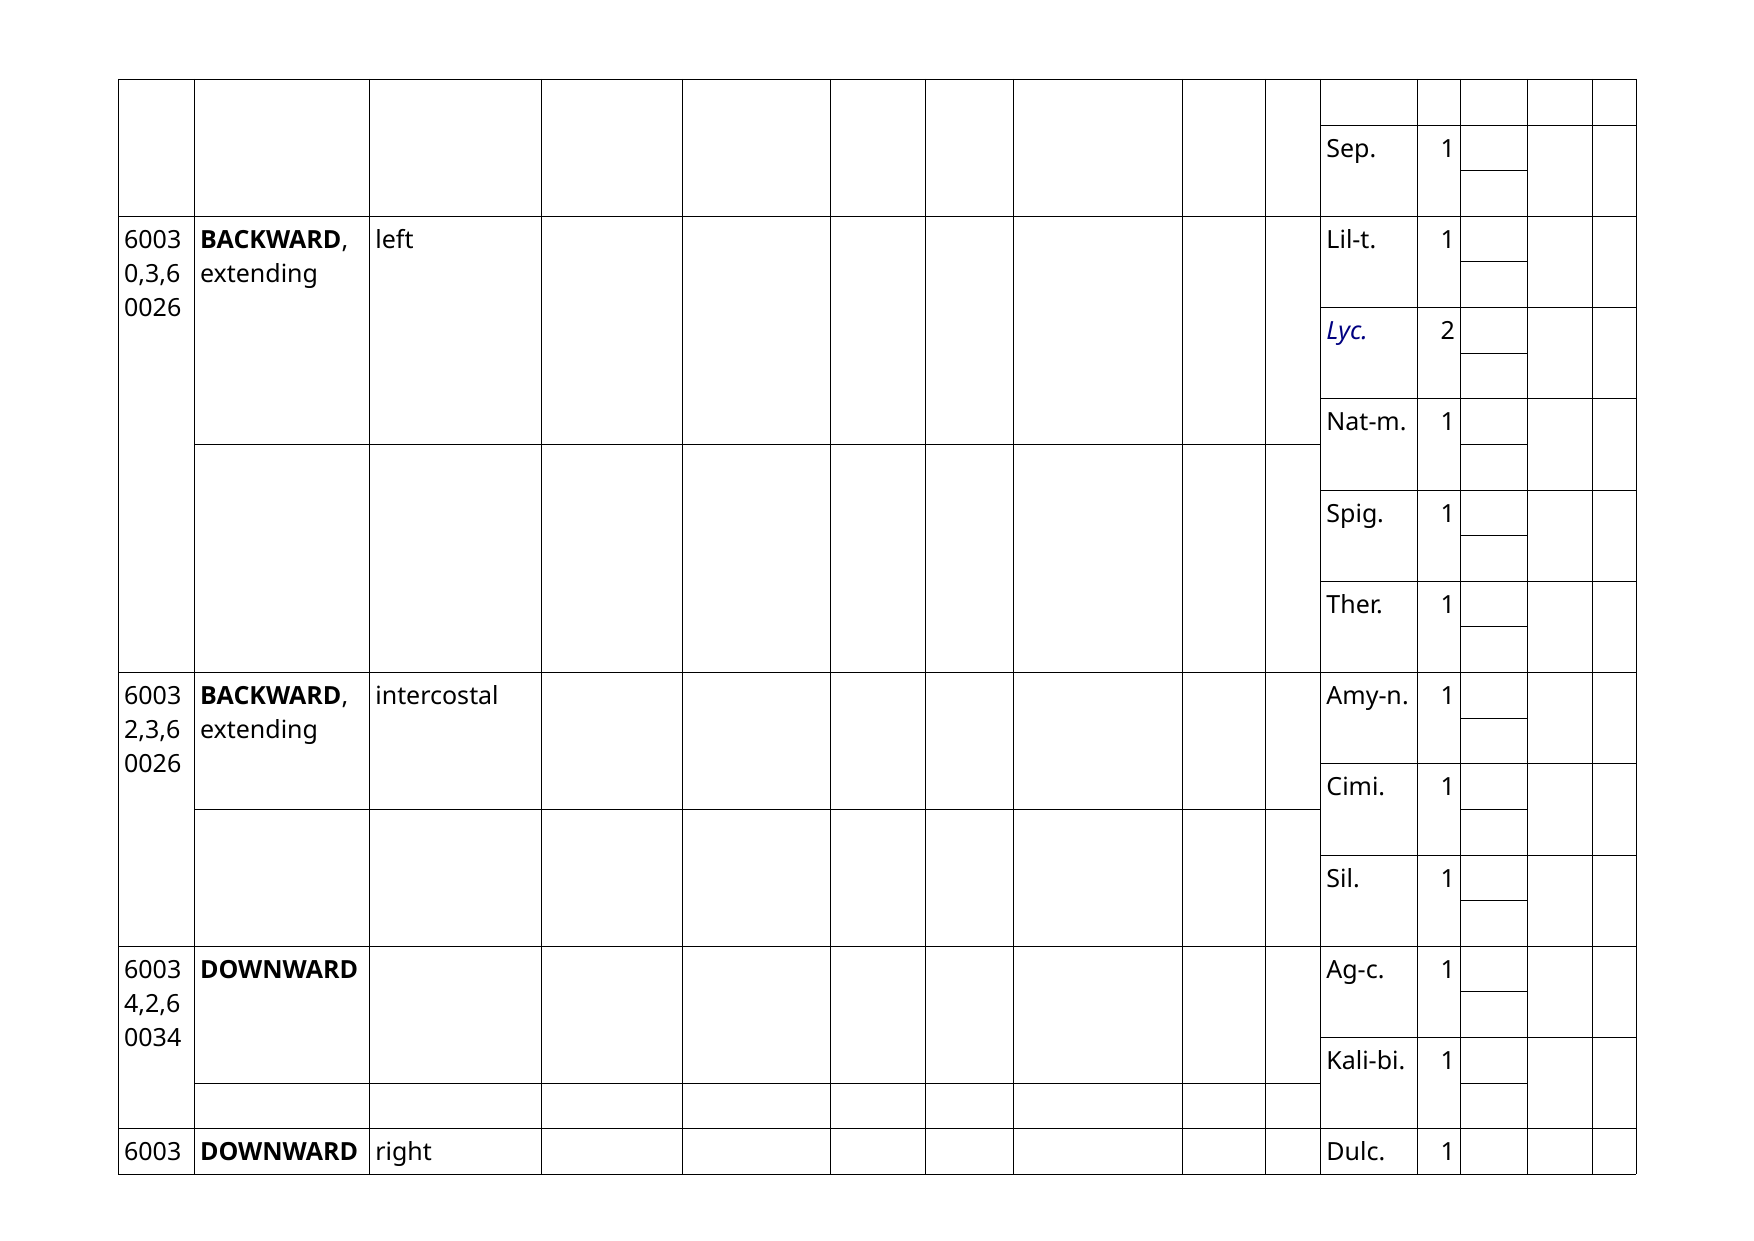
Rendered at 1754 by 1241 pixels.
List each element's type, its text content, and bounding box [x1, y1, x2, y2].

table_cell 1 [1418, 947, 1460, 1037]
table_cell [1593, 856, 1636, 946]
table_cell [1461, 1038, 1527, 1083]
table_cell 1 [1418, 582, 1460, 672]
table_cell [683, 673, 830, 809]
table_cell [1014, 947, 1182, 1083]
table_cell [683, 445, 830, 672]
table_cell 60034,2,60034 [119, 947, 194, 1128]
table_cell [1266, 445, 1320, 672]
table_cell [1266, 1129, 1320, 1174]
table_cell [1528, 673, 1592, 763]
table_cell [542, 947, 682, 1083]
table_cell [1528, 856, 1592, 946]
table_cell 1 [1418, 399, 1460, 489]
table_cell 1 [1418, 856, 1460, 946]
table_cell [1461, 764, 1527, 809]
table_cell Dulc. [1321, 1129, 1417, 1174]
table_cell [119, 80, 194, 216]
table_cell [683, 80, 830, 216]
table_cell [370, 80, 541, 216]
table_cell Cimi. [1321, 764, 1417, 854]
table_cell [1461, 901, 1527, 946]
table_cell [1183, 80, 1265, 216]
table_cell [1461, 536, 1527, 581]
table_cell [926, 947, 1013, 1083]
table_cell [831, 217, 925, 444]
table_cell Nat-m. [1321, 399, 1417, 489]
table_cell [926, 1129, 1013, 1174]
table_cell [1461, 627, 1527, 672]
table_cell [1461, 947, 1527, 991]
table_cell [1461, 80, 1527, 124]
table_cell [1528, 764, 1592, 854]
table_cell [370, 810, 541, 946]
table_cell [1528, 491, 1592, 581]
table_cell [1461, 673, 1527, 718]
table_cell [1593, 582, 1636, 672]
table_cell [1014, 810, 1182, 946]
table_cell 2 [1418, 308, 1460, 398]
table_cell 1 [1418, 1038, 1460, 1128]
table_cell right [370, 1129, 541, 1174]
table_cell [1593, 947, 1636, 1037]
table_cell [1183, 217, 1265, 444]
table_cell Lyc. [1321, 308, 1417, 398]
table_cell [1593, 1038, 1636, 1128]
table_cell downward [195, 947, 369, 1083]
table_cell [195, 445, 369, 672]
table_cell [1461, 582, 1527, 626]
table_cell Kali-bi. [1321, 1038, 1417, 1128]
table_cell [542, 217, 682, 444]
table_cell [831, 947, 925, 1083]
table_cell [1593, 399, 1636, 489]
table_cell [1266, 673, 1320, 809]
table_cell [1461, 445, 1527, 489]
table_cell [195, 1084, 369, 1128]
table_cell [1266, 947, 1320, 1083]
table_cell [1528, 80, 1592, 124]
table_cell [926, 217, 1013, 444]
table_cell [1461, 1084, 1527, 1128]
table_cell [683, 810, 830, 946]
table_cell [1461, 856, 1527, 900]
table_cell [1593, 80, 1636, 124]
table_cell [1461, 217, 1527, 261]
table_cell [1593, 673, 1636, 763]
table_cell [831, 673, 925, 809]
table_cell [1183, 673, 1265, 809]
table_cell [1014, 1129, 1182, 1174]
table_cell [926, 1084, 1013, 1128]
table_cell [1461, 810, 1527, 854]
table_cell [683, 217, 830, 444]
table_cell backward, extending [195, 217, 369, 444]
table_cell [542, 1129, 682, 1174]
table_cell [1461, 354, 1527, 398]
table_cell [831, 1084, 925, 1128]
table_cell [683, 1084, 830, 1128]
table_cell [1266, 810, 1320, 946]
table_cell [1461, 1129, 1527, 1174]
table_cell [542, 673, 682, 809]
table_cell downward [195, 1129, 369, 1174]
table_cell [542, 1084, 682, 1128]
table_cell Amy-n. [1321, 673, 1417, 763]
table_cell [831, 80, 925, 216]
table_cell 60030,3,60026 [119, 217, 194, 672]
table_cell [1593, 217, 1636, 307]
table_cell [926, 810, 1013, 946]
table_cell [370, 1084, 541, 1128]
table_cell [195, 80, 369, 216]
table_cell [1014, 217, 1182, 444]
table_cell [195, 810, 369, 946]
table_cell [542, 810, 682, 946]
table_cell [1528, 1129, 1592, 1174]
table_cell [1014, 673, 1182, 809]
table_cell [1418, 80, 1460, 124]
table_cell Ther. [1321, 582, 1417, 672]
table_cell 1 [1418, 217, 1460, 307]
table_cell 6003 [119, 1129, 194, 1174]
table_cell [1461, 308, 1527, 353]
table_cell [831, 810, 925, 946]
table_cell [1266, 217, 1320, 444]
table_cell left [370, 217, 541, 444]
table_cell [926, 673, 1013, 809]
table_cell [683, 1129, 830, 1174]
table_cell [542, 445, 682, 672]
table_cell [1461, 262, 1527, 307]
table_cell [1461, 126, 1527, 170]
table_cell [1183, 810, 1265, 946]
table_cell [542, 80, 682, 216]
table_cell [1321, 80, 1417, 124]
table_cell Spig. [1321, 491, 1417, 581]
table_cell [1461, 399, 1527, 444]
table_cell [1593, 764, 1636, 854]
table_cell 60032,3,60026 [119, 673, 194, 946]
table_cell [1593, 1129, 1636, 1174]
table_cell [370, 445, 541, 672]
table_cell [1528, 399, 1592, 489]
table_cell intercostal [370, 673, 541, 809]
table_cell [1014, 445, 1182, 672]
table_cell [1461, 491, 1527, 535]
table_cell [1183, 1084, 1265, 1128]
table_cell [1461, 992, 1527, 1037]
table_cell [1183, 445, 1265, 672]
table_cell [926, 445, 1013, 672]
table_cell 1 [1418, 491, 1460, 581]
table_cell [1528, 308, 1592, 398]
table_cell [1183, 947, 1265, 1083]
table_cell Sil. [1321, 856, 1417, 946]
table_cell [1266, 80, 1320, 216]
table_cell [1014, 1084, 1182, 1128]
table_cell [683, 947, 830, 1083]
table_cell Ag-c. [1321, 947, 1417, 1037]
table_cell 1 [1418, 1129, 1460, 1174]
table_cell [1593, 491, 1636, 581]
table_cell Sep. [1321, 126, 1417, 216]
table_cell [1014, 80, 1182, 216]
table_cell [370, 947, 541, 1083]
table_cell [1528, 126, 1592, 216]
table_cell backward, extending [195, 673, 369, 809]
table_cell [1528, 1038, 1592, 1128]
table_cell [1528, 582, 1592, 672]
table_cell Lil-t. [1321, 217, 1417, 307]
table_cell 1 [1418, 673, 1460, 763]
table_cell [1461, 171, 1527, 216]
table_cell [1593, 126, 1636, 216]
table_cell 1 [1418, 764, 1460, 854]
table_cell [1528, 947, 1592, 1037]
table_cell 1 [1418, 126, 1460, 216]
table_cell [1266, 1084, 1320, 1128]
table_cell [831, 1129, 925, 1174]
table_cell [1183, 1129, 1265, 1174]
table_cell [1461, 719, 1527, 763]
table_cell [926, 80, 1013, 216]
table_cell [831, 445, 925, 672]
table_cell [1593, 308, 1636, 398]
table_cell [1528, 217, 1592, 307]
